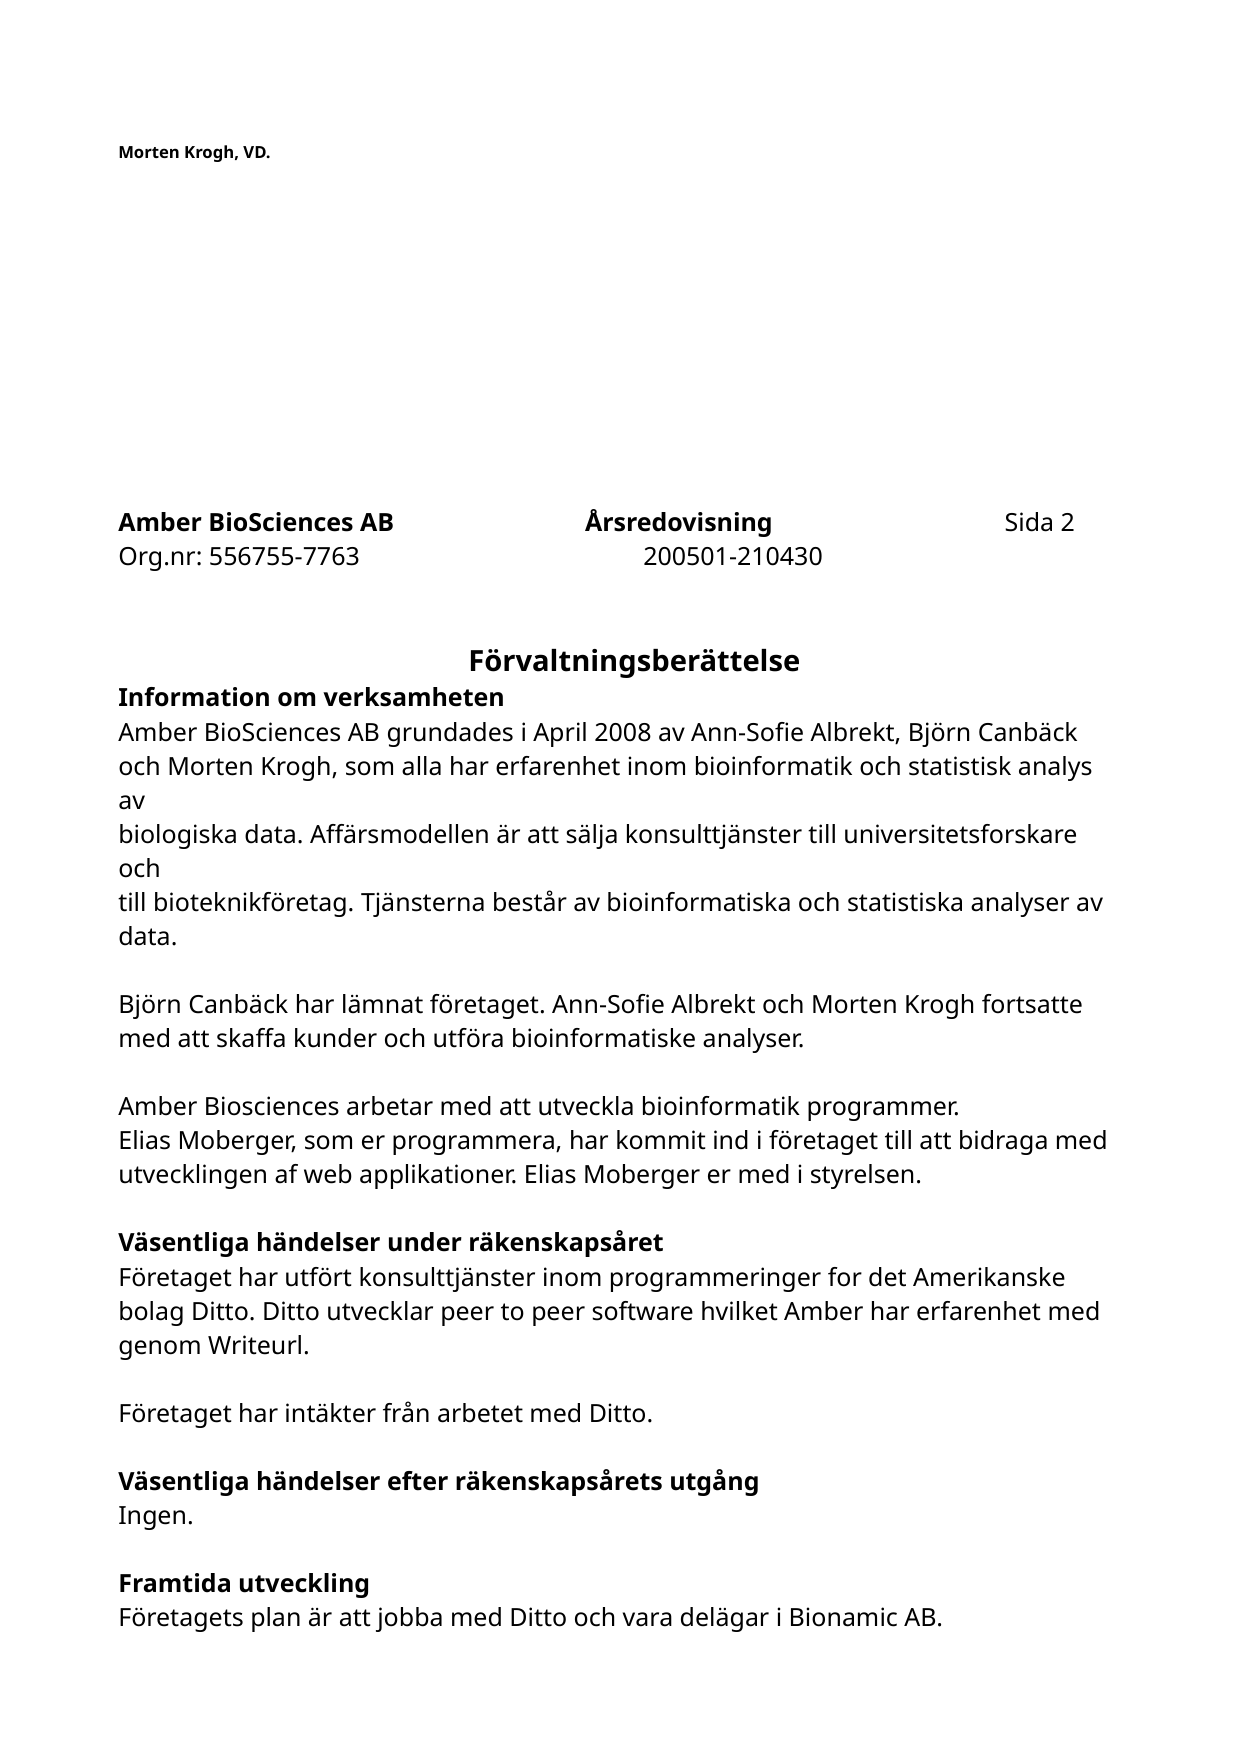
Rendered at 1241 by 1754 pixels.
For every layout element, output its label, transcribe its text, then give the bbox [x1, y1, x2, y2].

text Amber Biosciences arbetar med att utveckla bioinformatik programmer. [118, 1089, 1122, 1123]
text Amber BioSciences AB grundades i April 2008 av Ann-Sofie Albrekt, Björn Canbäck [118, 714, 1122, 748]
text Amber BioSciences AB Årsredovisning Sida 2 [118, 504, 1122, 538]
text Företaget har intäkter från arbetet med Ditto. [118, 1395, 1122, 1429]
text Förvaltningsberättelse [118, 640, 1122, 680]
text Björn Canbäck har lämnat företaget. Ann-Sofie Albrekt och Morten Krogh fortsatte med att skaffa kunder och utföra bioinformatiske analyser. [118, 987, 1122, 1055]
text Företaget har utfört konsulttjänster inom programmeringer for det Amerikanske bolag Ditto. Ditto utvecklar peer to peer software hvilket Amber har erfarenhet med genom Writeurl. [118, 1259, 1122, 1361]
text biologiska data. Affärsmodellen är att sälja konsulttjänster till universitetsforskare och [118, 816, 1122, 884]
text Företagets plan är att jobba med Ditto och vara delägar i Bionamic AB. [118, 1600, 1122, 1634]
text till bioteknikföretag. Tjänsterna består av bioinformatiska och statistiska analyser av data. [118, 884, 1122, 953]
text Väsentliga händelser efter räkenskapsårets utgång [118, 1463, 1122, 1498]
text Väsentliga händelser under räkenskapsåret [118, 1225, 1122, 1259]
text Org.nr: 556755-7763 200501-210430 [118, 538, 1122, 572]
text Framtida utveckling [118, 1566, 1122, 1600]
text Elias Moberger, som er programmera, har kommit ind i företaget till att bidraga med utvecklingen af web applikationer. Elias Moberger er med i styrelsen. [118, 1123, 1122, 1191]
text Morten Krogh, VD. [118, 141, 1122, 163]
text och Morten Krogh, som alla har erfarenhet inom bioinformatik och statistisk analys av [118, 748, 1122, 816]
text Information om verksamheten [118, 680, 1122, 714]
text Ingen. [118, 1498, 1122, 1532]
